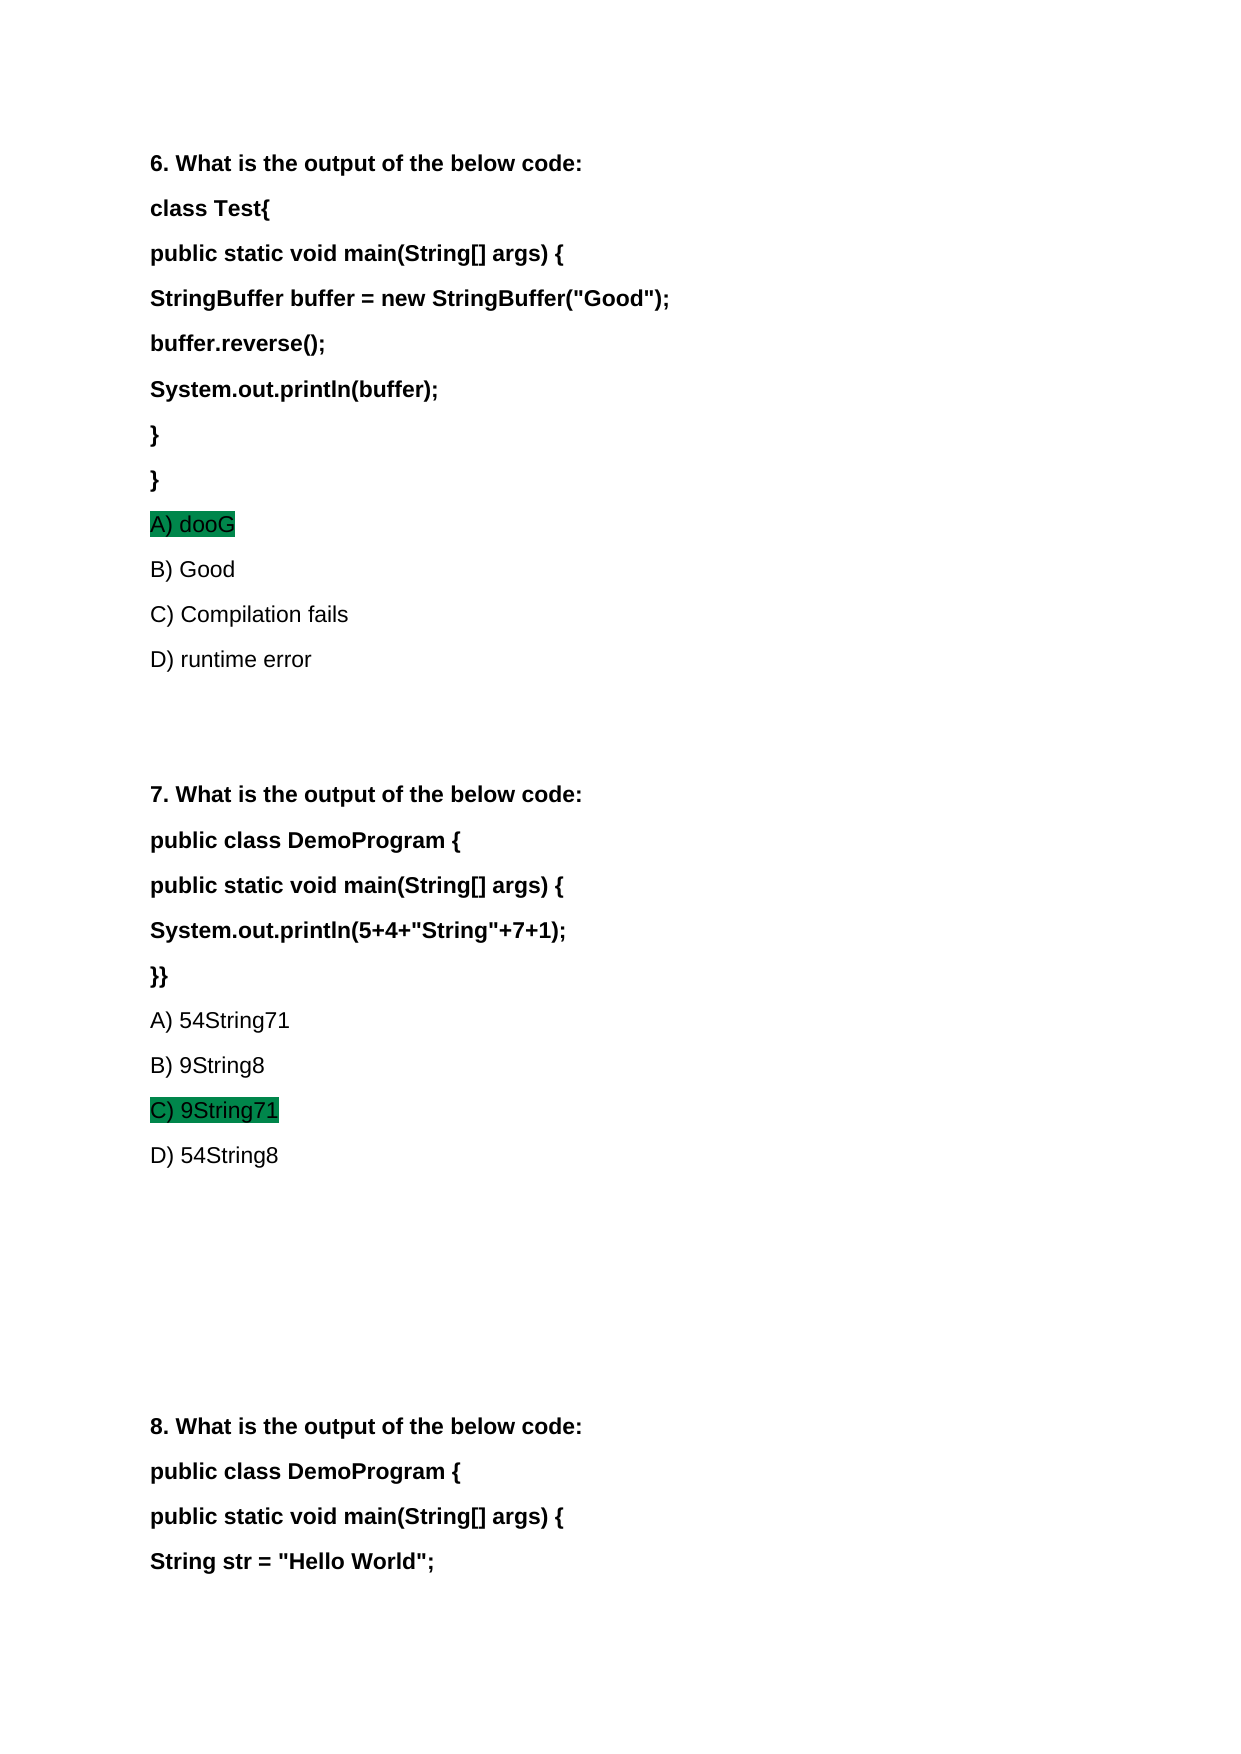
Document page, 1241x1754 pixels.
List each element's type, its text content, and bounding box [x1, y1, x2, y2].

text B) Good [150, 556, 1090, 582]
text 6. What is the output of the below code: [150, 150, 1090, 176]
text A) dooG [150, 511, 1090, 537]
text } [150, 466, 1090, 492]
text D) runtime error [150, 646, 1090, 672]
text D) 54String8 [150, 1142, 1090, 1169]
text public class DemoProgram { [150, 1458, 1090, 1484]
text 7. What is the output of the below code: [150, 781, 1090, 808]
text System.out.println(5+4+"String"+7+1); [150, 917, 1090, 943]
text } [150, 421, 1090, 447]
text String str = "Hello World"; [150, 1548, 1090, 1574]
text B) 9String8 [150, 1052, 1090, 1078]
text buffer.reverse(); [150, 330, 1090, 357]
text C) 9String71 [150, 1097, 1090, 1123]
text StringBuffer buffer = new StringBuffer("Good"); [150, 285, 1090, 312]
text public class DemoProgram { [150, 827, 1090, 853]
text public static void main(String[] args) { [150, 1503, 1090, 1529]
text }} [150, 962, 1090, 988]
text class Test{ [150, 195, 1090, 221]
text public static void main(String[] args) { [150, 872, 1090, 898]
text A) 54String71 [150, 1007, 1090, 1033]
text System.out.println(buffer); [150, 376, 1090, 402]
text C) Compilation fails [150, 601, 1090, 627]
text 8. What is the output of the below code: [150, 1413, 1090, 1439]
text public static void main(String[] args) { [150, 240, 1090, 267]
